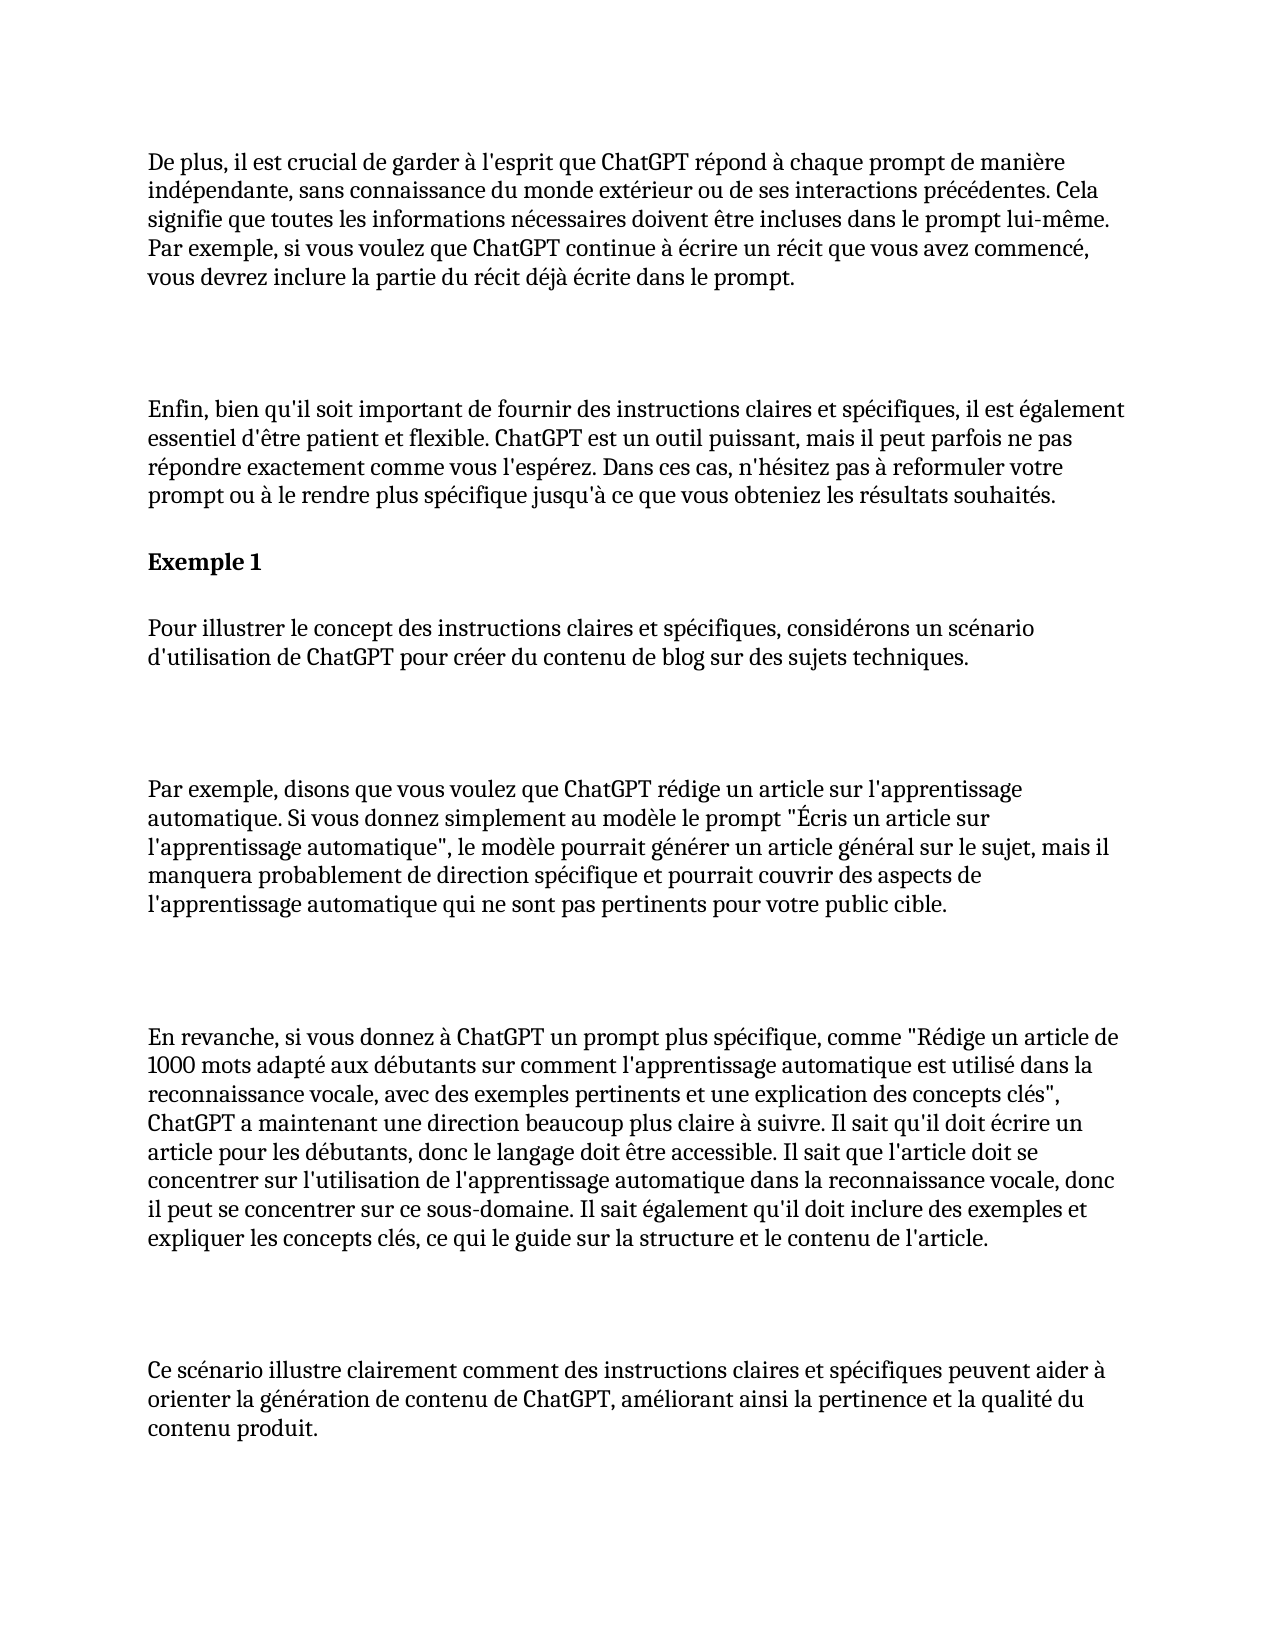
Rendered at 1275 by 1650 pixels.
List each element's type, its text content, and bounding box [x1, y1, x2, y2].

text Ce scénario illustre clairement comment des instructions claires et spécifiques peuvent aider à orienter la génération de contenu de ChatGPT, améliorant ainsi la pertinence et la qualité du contenu produit. [148, 1356, 1127, 1443]
text De plus, il est crucial de garder à l'esprit que ChatGPT répond à chaque prompt de manière indépendante, sans connaissance du monde extérieur ou de ses interactions précédentes. Cela signifie que toutes les informations nécessaires doivent être incluses dans le prompt lui-même. Par exemple, si vous voulez que ChatGPT continue à écrire un récit que vous avez commencé, vous devrez inclure la partie du récit déjà écrite dans le prompt. [148, 148, 1127, 291]
text Exemple 1 [148, 548, 1127, 576]
text Par exemple, disons que vous voulez que ChatGPT rédige un article sur l'apprentissage automatique. Si vous donnez simplement au modèle le prompt "Écris un article sur l'apprentissage automatique", le modèle pourrait générer un article général sur le sujet, mais il manquera probablement de direction spécifique et pourrait couvrir des aspects de l'apprentissage automatique qui ne sont pas pertinents pour votre public cible. [148, 775, 1127, 919]
text Enfin, bien qu'il soit important de fournir des instructions claires et spécifiques, il est également essentiel d'être patient et flexible. ChatGPT est un outil puissant, mais il peut parfois ne pas répondre exactement comme vous l'espérez. Dans ces cas, n'hésitez pas à reformuler votre prompt ou à le rendre plus spécifique jusqu'à ce que vous obteniez les résultats souhaités. [148, 395, 1127, 510]
text En revanche, si vous donnez à ChatGPT un prompt plus spécifique, comme "Rédige un article de 1000 mots adapté aux débutants sur comment l'apprentissage automatique est utilisé dans la reconnaissance vocale, avec des exemples pertinents et une explication des concepts clés", ChatGPT a maintenant une direction beaucoup plus claire à suivre. Il sait qu'il doit écrire un article pour les débutants, donc le langage doit être accessible. Il sait que l'article doit se concentrer sur l'utilisation de l'apprentissage automatique dans la reconnaissance vocale, donc il peut se concentrer sur ce sous-domaine. Il sait également qu'il doit inclure des exemples et expliquer les concepts clés, ce qui le guide sur la structure et le contenu de l'article. [148, 1023, 1127, 1253]
text Pour illustrer le concept des instructions claires et spécifiques, considérons un scénario d'utilisation de ChatGPT pour créer du contenu de blog sur des sujets techniques. [148, 614, 1127, 671]
